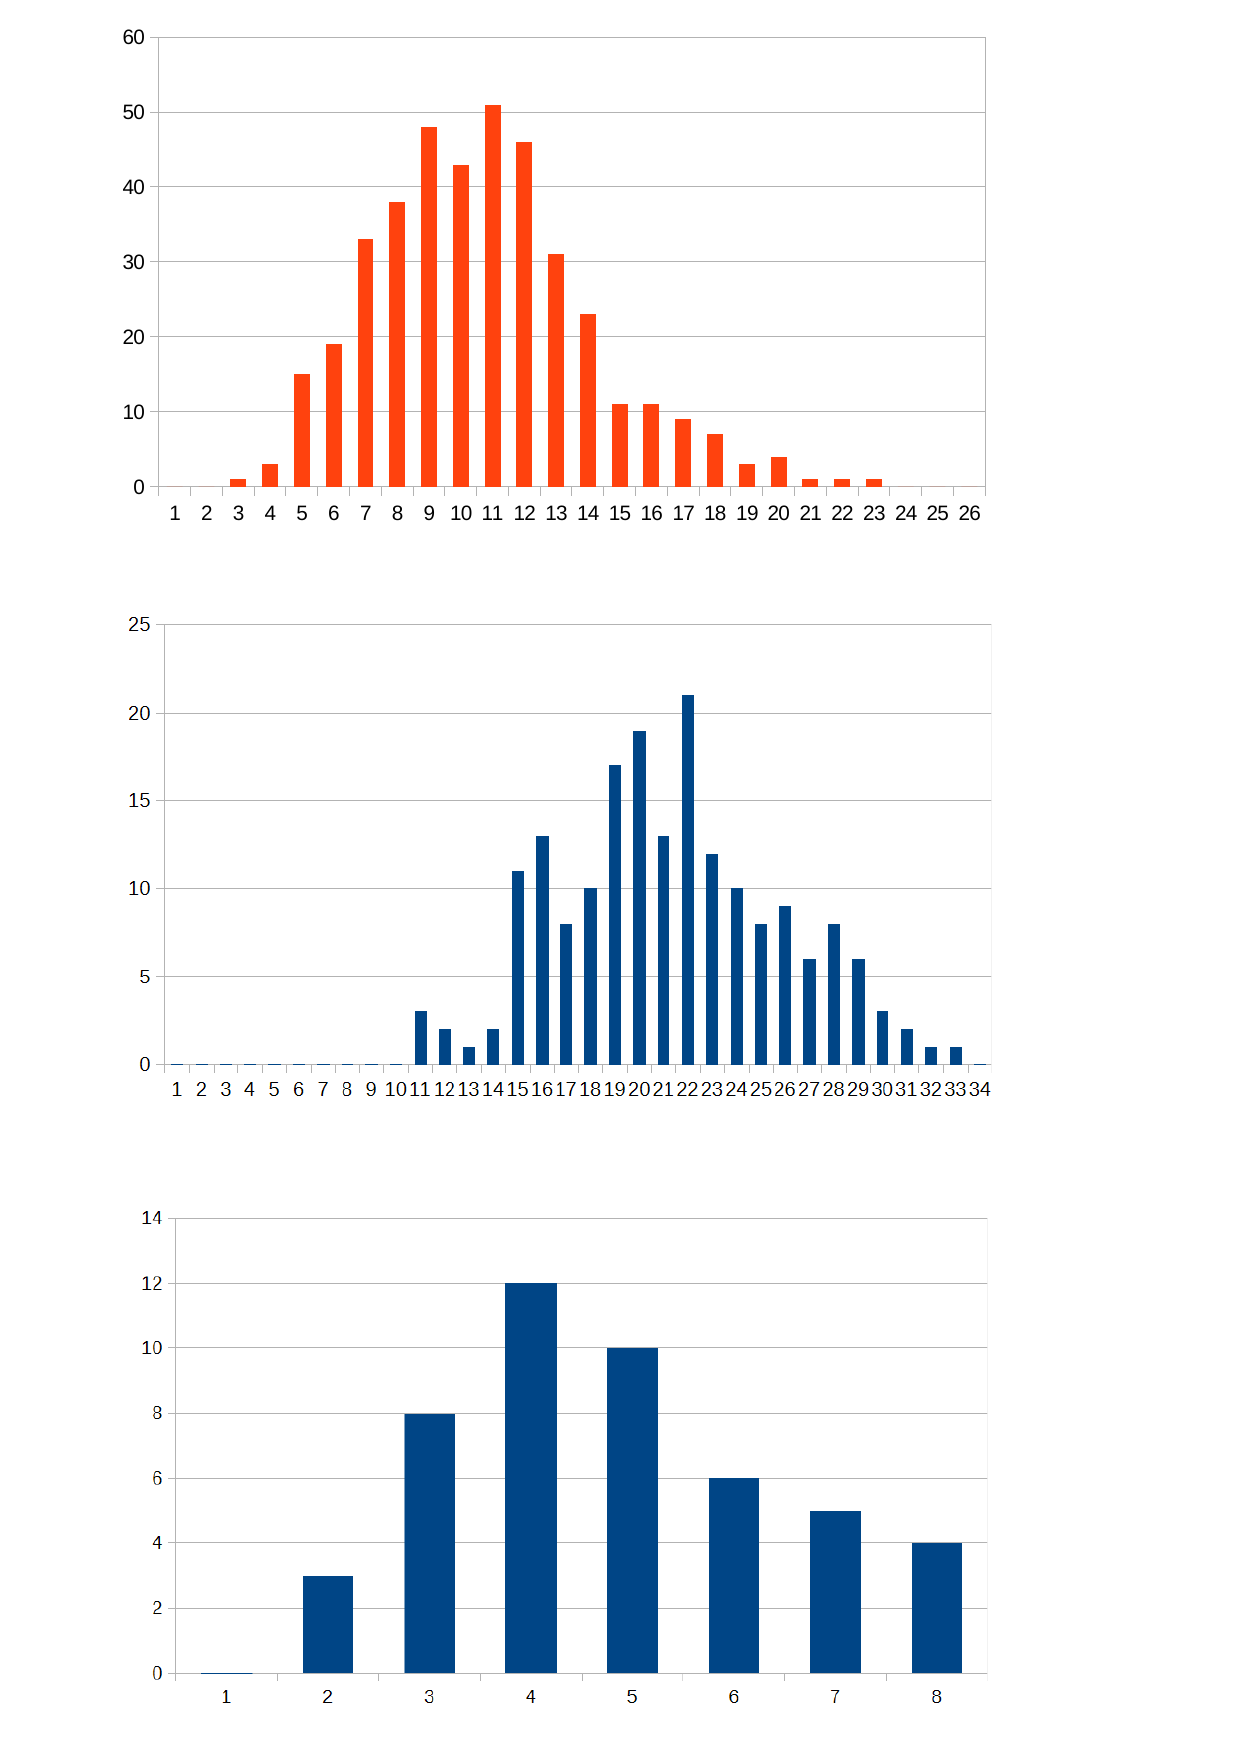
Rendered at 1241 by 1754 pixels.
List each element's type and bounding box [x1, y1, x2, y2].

picture [141, 1207, 988, 1707]
picture [128, 614, 992, 1100]
